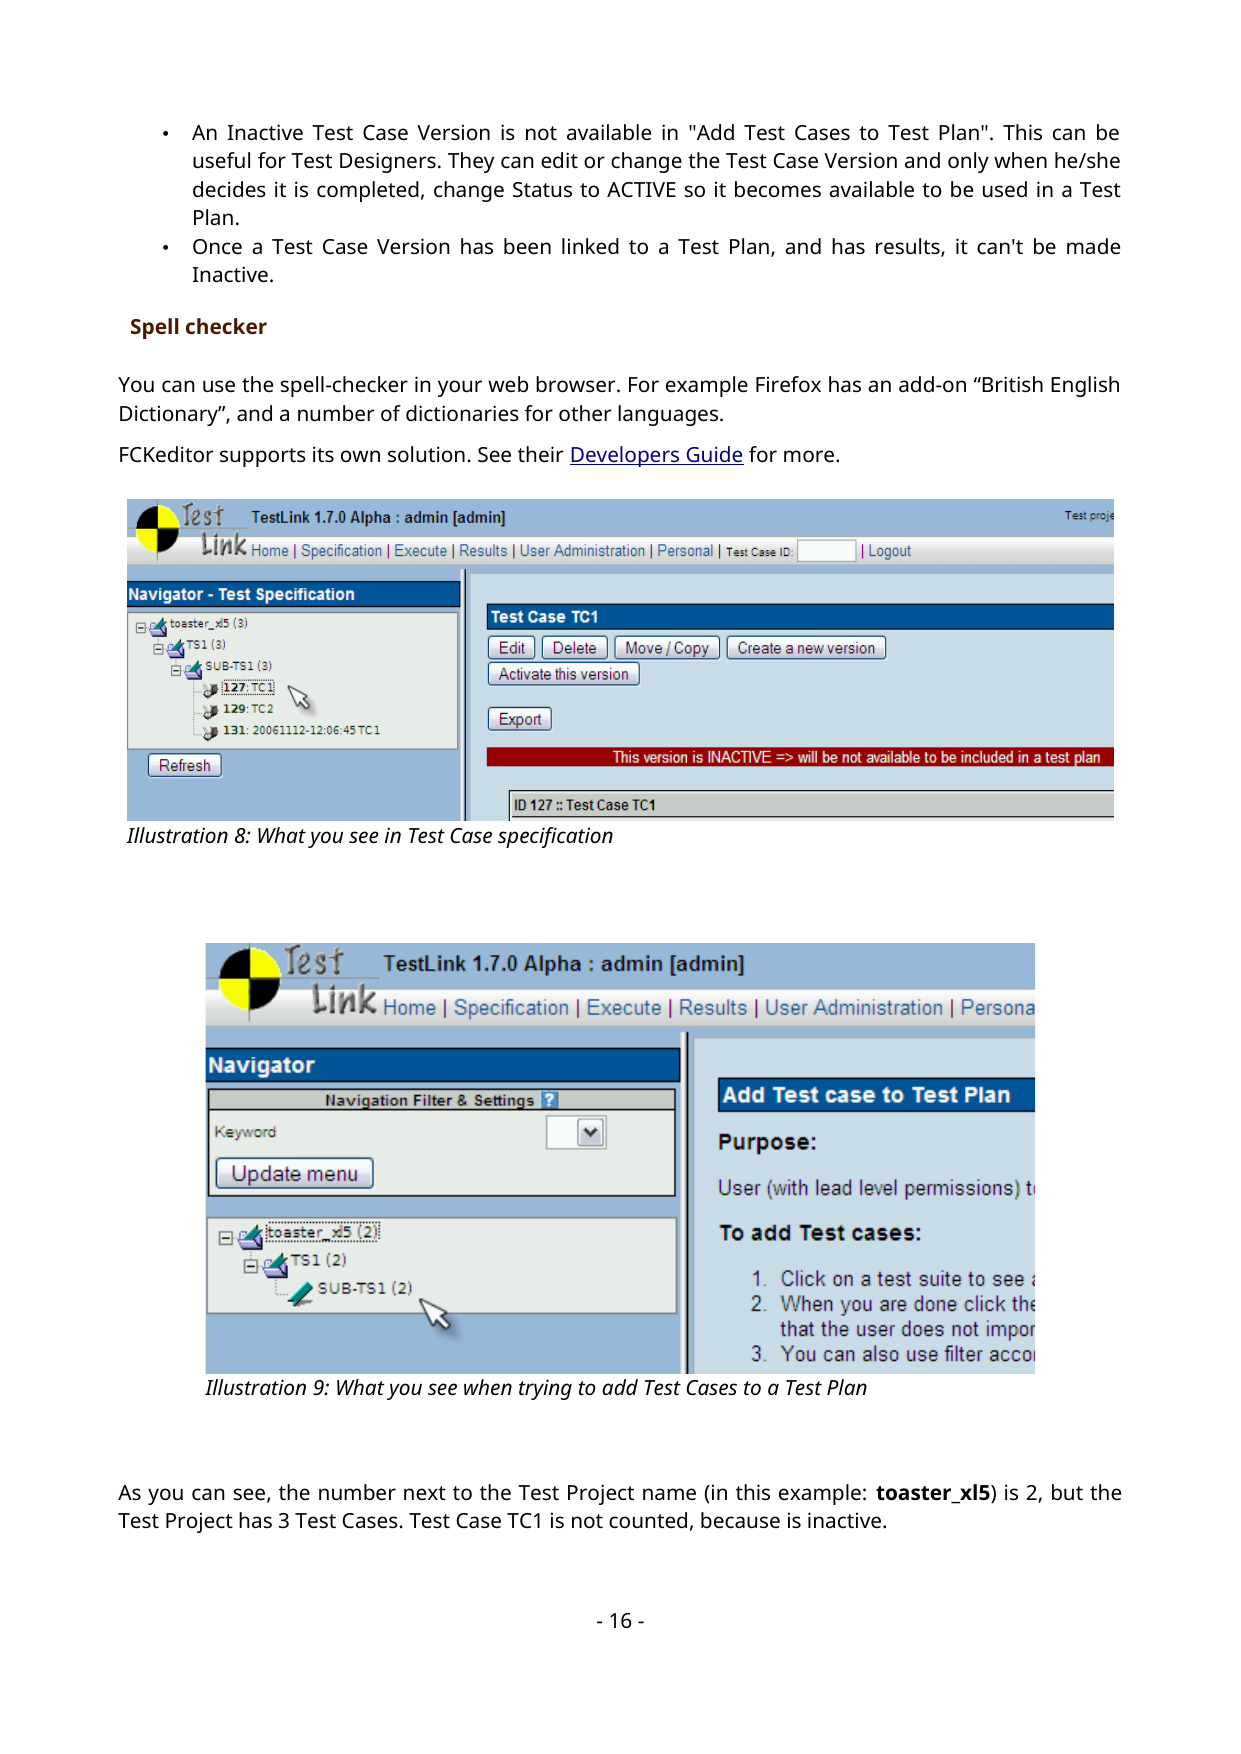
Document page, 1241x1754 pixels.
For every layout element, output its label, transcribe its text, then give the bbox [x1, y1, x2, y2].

text You can use the spell-checker in your web browser. For example Firefox has an add-on “British English Dictionary”, and a number of dictionaries for other languages. [118, 370, 1122, 427]
text As you can see, the number next to the Test Project name (in this example: toaster_xl5) is 2, but the Test Project has 3 Test Cases. Test Case TC1 is not counted, because is inactive. [118, 1478, 1122, 1535]
text FCKeditor supports its own solution. See their Developers Guide for more. [118, 440, 1122, 468]
subtitle Spell checker [130, 312, 1111, 341]
text Illustration 9: What you see when trying to add Test Cases to a Test Plan [205, 1374, 1035, 1402]
picture [205, 943, 1036, 1374]
list Once a Test Case Version has been linked to a Test Plan, and has results, it can't be made Inactive. [162, 232, 1122, 289]
text Illustration 8: What you see in Test Case specification [127, 821, 1114, 849]
picture [127, 499, 1114, 821]
list An Inactive Test Case Version is not available in "Add Test Cases to Test Plan". This can be useful for Test Designers. They can edit or change the Test Case Version and only when he/she decides it is completed, change Status to ACTIVE so it becomes available to be used in a Test Plan. [162, 118, 1122, 232]
